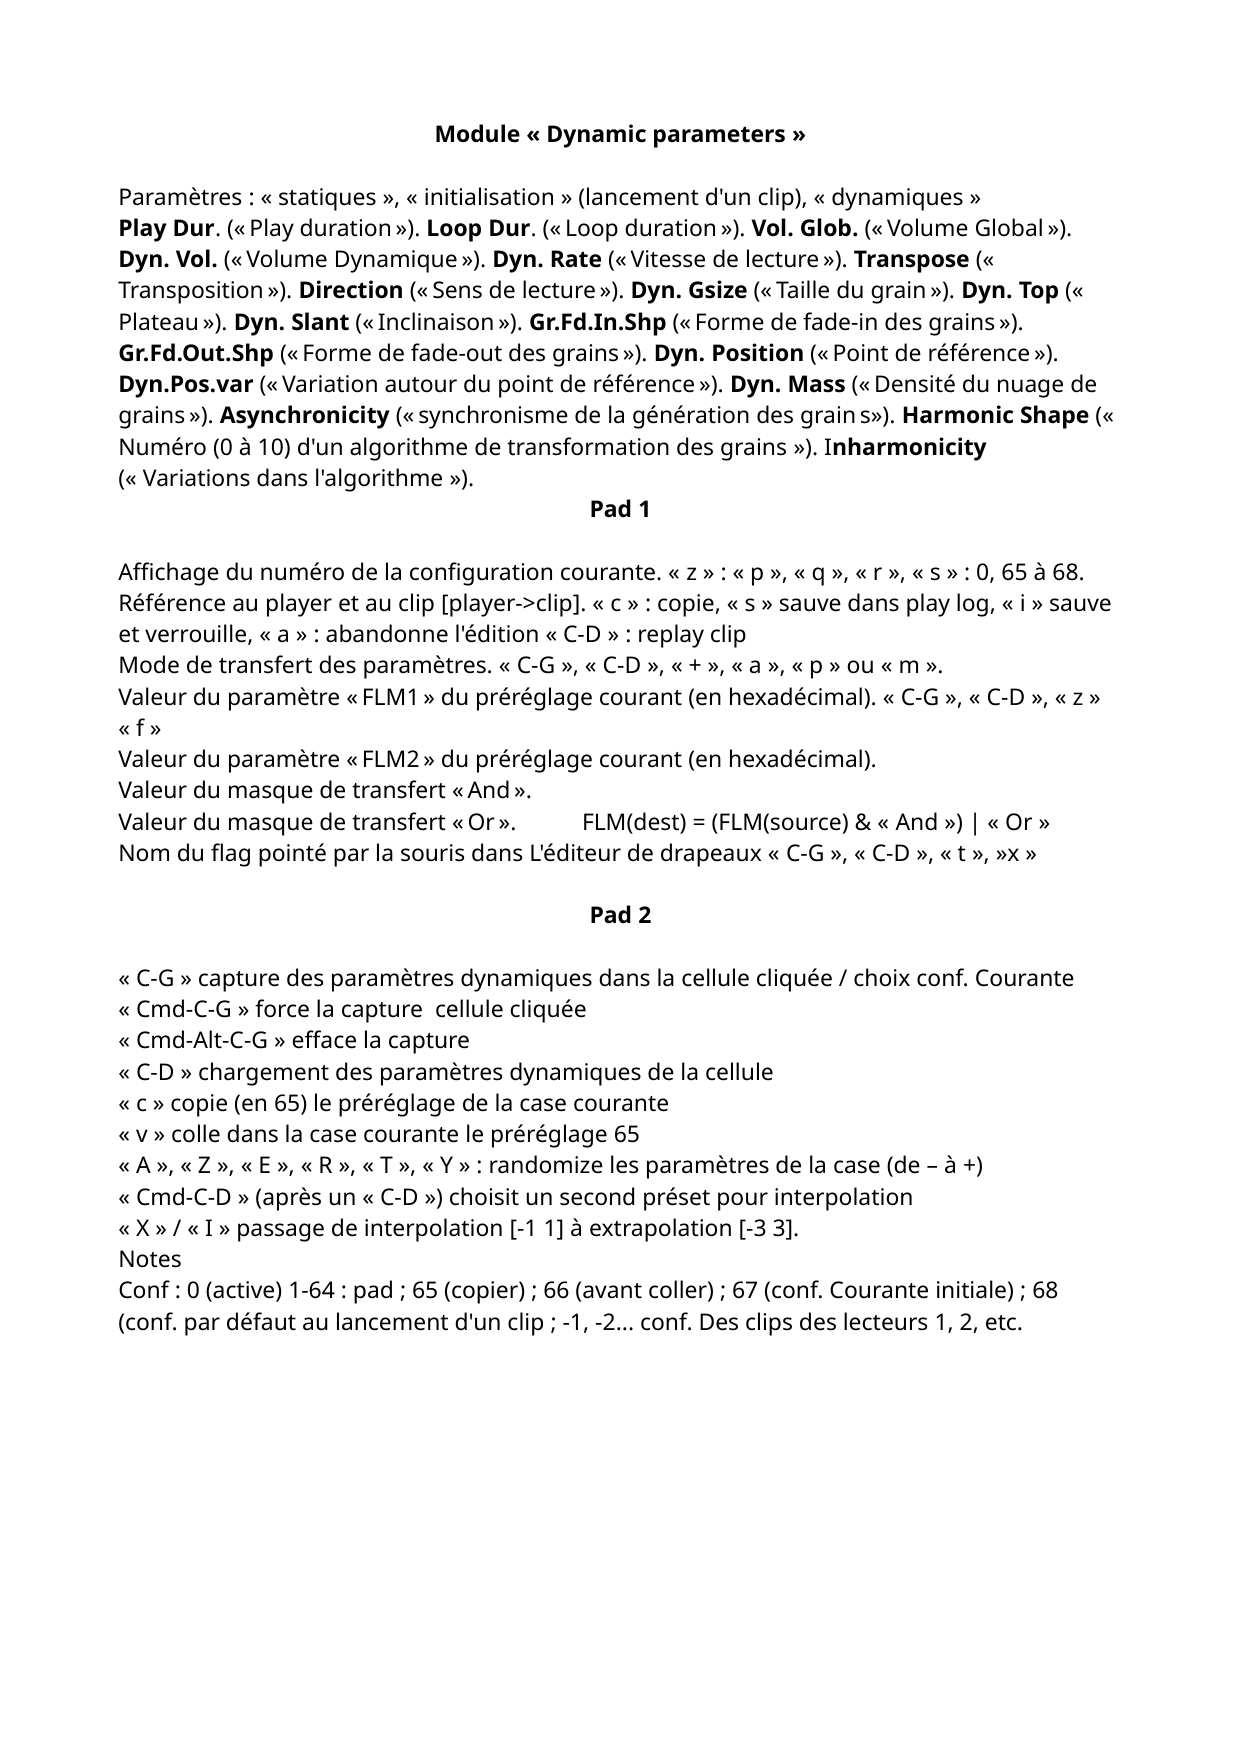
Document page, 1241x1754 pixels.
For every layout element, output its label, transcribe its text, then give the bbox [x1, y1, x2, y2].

text « A », « Z », « E », « R », « T », « Y » : randomize les paramètres de la case (de – à +) [118, 1149, 1122, 1181]
text Pad 1 [118, 493, 1122, 524]
text « c » copie (en 65) le préréglage de la case courante [118, 1087, 1122, 1118]
text Valeur du masque de transfert « And ». [118, 774, 1122, 806]
text Référence au player et au clip [player->clip]. « c » : copie, « s » sauve dans play log, « i » sauve et verrouille, « a » : abandonne l'édition « C-D » : replay clip [118, 587, 1122, 649]
text Valeur du paramètre « FLM2 » du préréglage courant (en hexadécimal). [118, 743, 1122, 774]
text Pad 2 [118, 899, 1122, 931]
text « X » / « I » passage de interpolation [-1 1] à extrapolation [-3 3]. [118, 1212, 1122, 1243]
text Paramètres : « statiques », « initialisation » (lancement d'un clip), « dynamiques » [118, 181, 1122, 212]
text Valeur du paramètre « FLM1 » du préréglage courant (en hexadécimal). « C-G », « C-D », « z » « f » [118, 681, 1122, 743]
text « v » colle dans la case courante le préréglage 65 [118, 1118, 1122, 1149]
text Affichage du numéro de la configuration courante. « z » : « p », « q », « r », « s » : 0, 65 à 68. [118, 556, 1122, 587]
text Nom du flag pointé par la souris dans L'éditeur de drapeaux « C-G », « C-D », « t », »x » [118, 837, 1122, 868]
text « Cmd-Alt-C-G » efface la capture [118, 1024, 1122, 1056]
text Notes [118, 1243, 1122, 1274]
text « Cmd-C-D » (après un « C-D ») choisit un second préset pour interpolation [118, 1181, 1122, 1212]
text « C-D » chargement des paramètres dynamiques de la cellule [118, 1056, 1122, 1087]
text Valeur du masque de transfert « Or ». FLM(dest) = (FLM(source) & « And ») | « Or » [118, 806, 1122, 837]
text « Cmd-C-G » force la capture cellule cliquée [118, 993, 1122, 1024]
text « C-G » capture des paramètres dynamiques dans la cellule cliquée / choix conf. Courante [118, 962, 1122, 993]
subtitle Play Dur. (« Play duration »). Loop Dur. (« Loop duration »). Vol. Glob. (« Volume Global »). Dyn. Vol. (« Volume Dynamique »). Dyn. Rate (« Vitesse de lecture »). Transpose (« Transposition »). Direction (« Sens de lecture »). Dyn. Gsize (« Taille du grain »). Dyn. Top (« Plateau »). Dyn. Slant (« Inclinaison »). Gr.Fd.In.Shp (« Forme de fade-in des grains »). Gr.Fd.Out.Shp (« Forme de fade-out des grains »). Dyn. Position (« Point de référence »). Dyn.Pos.var (« Variation autour du point de référence »). Dyn. Mass (« Densité du nuage de grains »). Asynchronicity (« synchronisme de la génération des grain s»). Harmonic Shape (« Numéro (0 à 10) d'un algorithme de transformation des grains »). Inharmonicity (« Variations dans l'algorithme »). [118, 212, 1122, 493]
text Module « Dynamic parameters » [118, 118, 1122, 149]
text Mode de transfert des paramètres. « C-G », « C-D », « + », « a », « p » ou « m ». [118, 649, 1122, 681]
text Conf : 0 (active) 1-64 : pad ; 65 (copier) ; 66 (avant coller) ; 67 (conf. Courante initiale) ; 68 (conf. par défaut au lancement d'un clip ; -1, -2... conf. Des clips des lecteurs 1, 2, etc. [118, 1274, 1122, 1337]
